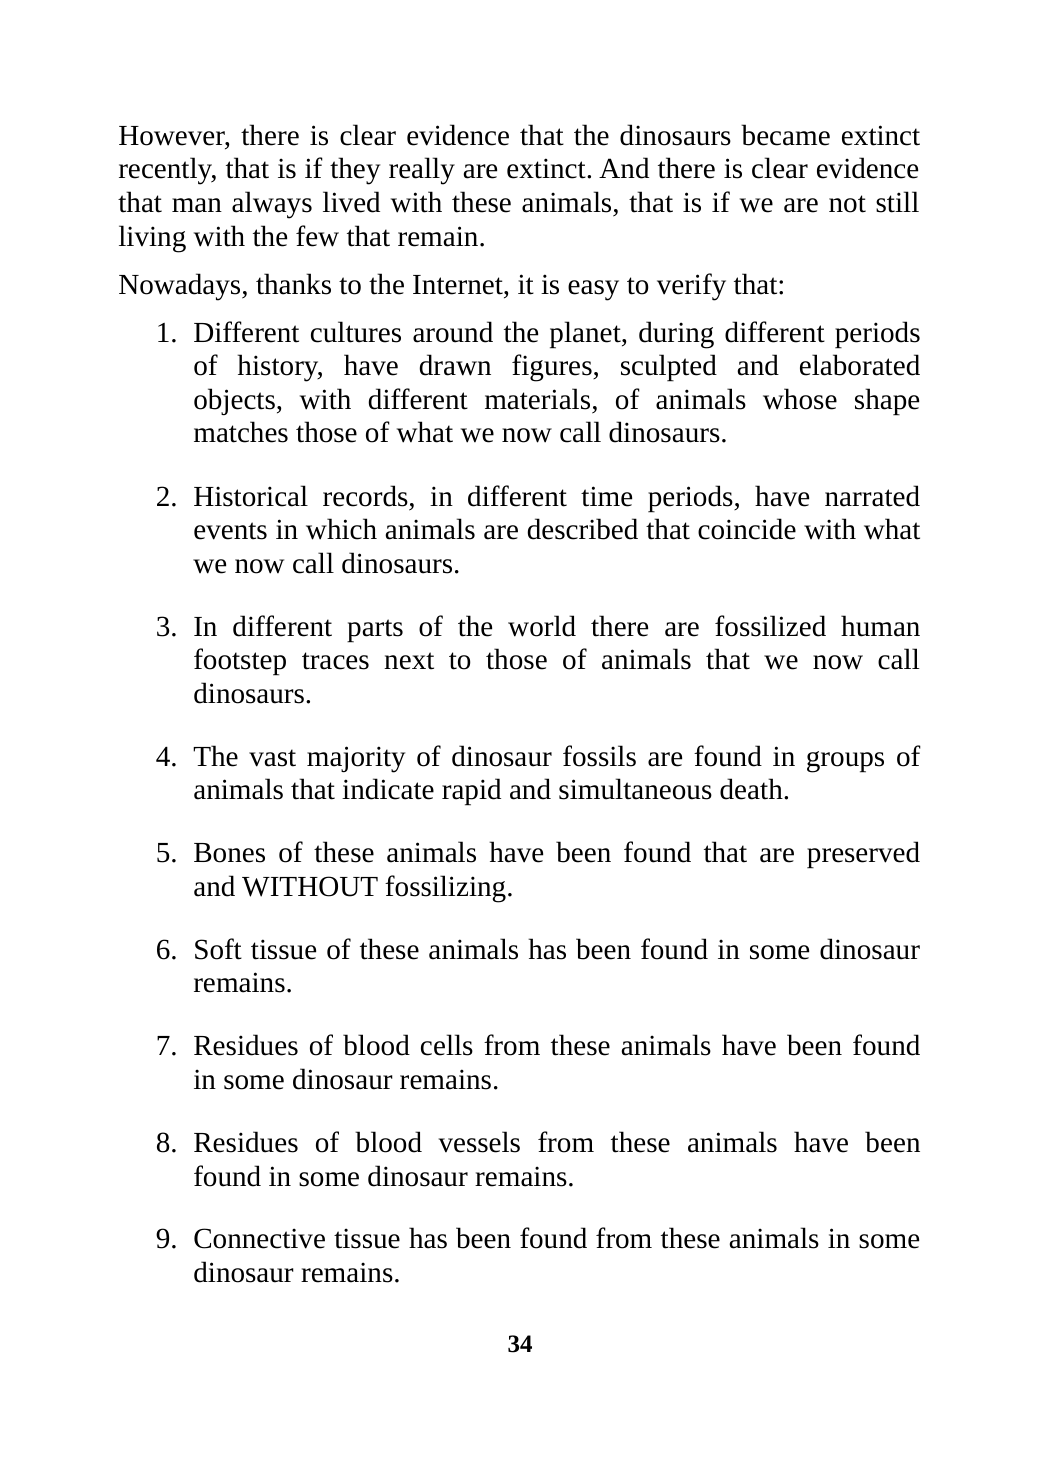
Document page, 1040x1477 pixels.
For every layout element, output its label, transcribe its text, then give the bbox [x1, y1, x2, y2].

list Residues of blood cells from these animals have been found in some dinosaur remains. [156, 1028, 921, 1096]
list Bones of these animals have been found that are preserved and WITHOUT fossilizing. [156, 835, 921, 902]
list Different cultures around the planet, during different periods of history, have drawn figures, sculpted and elaborated objects, with different materials, of animals whose shape matches those of what we now call dinosaurs. [156, 315, 921, 449]
list In different parts of the world there are fossilized human footstep traces next to those of animals that we now call dinosaurs. [156, 609, 921, 709]
list Soft tissue of these animals has been found in some dinosaur remains. [156, 932, 921, 999]
list Connective tissue has been found from these animals in some dinosaur remains. [156, 1222, 921, 1289]
text However, there is clear evidence that the dinosaurs became extinct recently, that is if they really are extinct. And there is clear evidence that man always lived with these animals, that is if we are not still living with the few that remain. [118, 118, 921, 252]
list Residues of blood vessels from these animals have been found in some dinosaur remains. [156, 1125, 921, 1192]
text Nowadays, thanks to the Internet, it is easy to verify that: [118, 267, 921, 300]
list Historical records, in different time periods, have narrated events in which animals are described that coincide with what we now call dinosaurs. [156, 479, 921, 579]
list The vast majority of dinosaur fossils are found in groups of animals that indicate rapid and simultaneous death. [156, 739, 921, 806]
